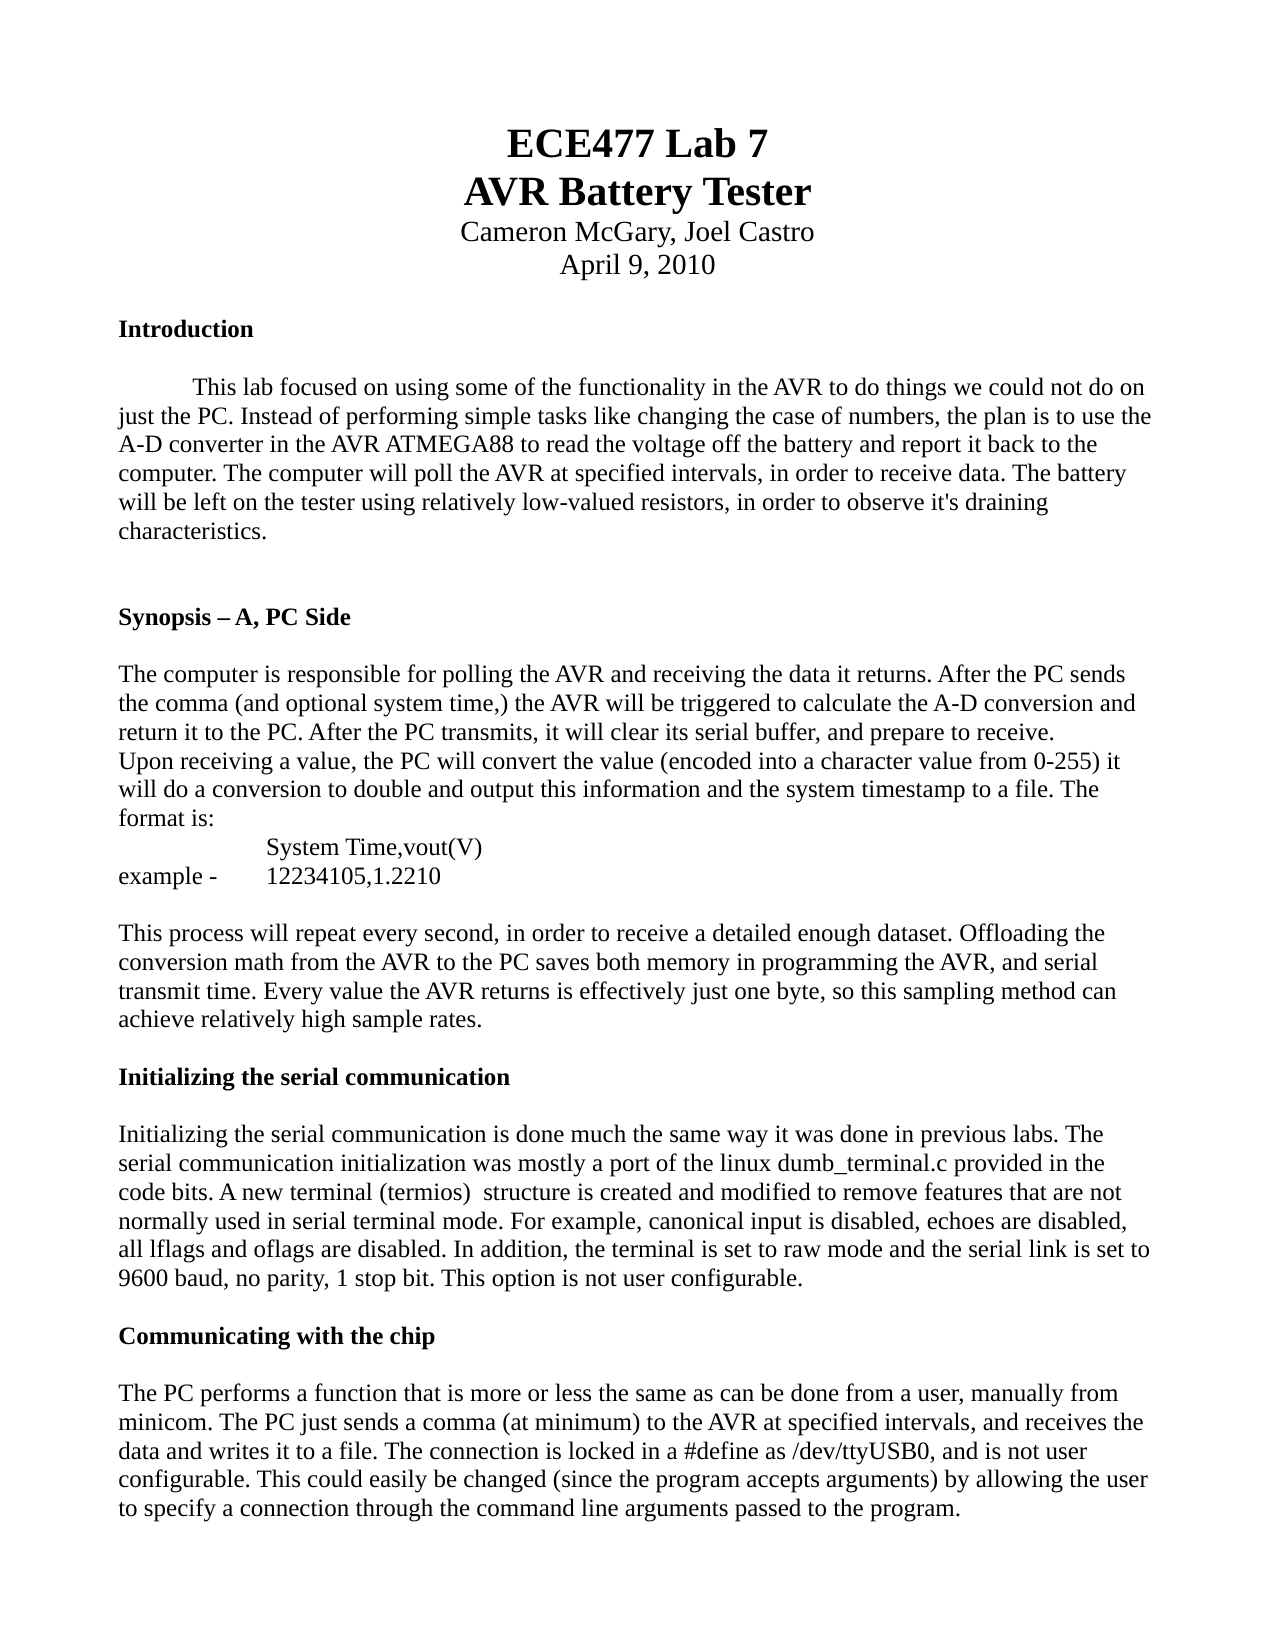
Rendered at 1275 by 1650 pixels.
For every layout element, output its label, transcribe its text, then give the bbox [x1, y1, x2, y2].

text April 9, 2010 [118, 247, 1157, 281]
text The computer is responsible for polling the AVR and receiving the data it returns. After the PC sends the comma (and optional system time,) the AVR will be triggered to calculate the A-D conversion and return it to the PC. After the PC transmits, it will clear its serial buffer, and prepare to receive. [118, 659, 1157, 746]
text example - 12234105,1.2210 [118, 861, 1157, 889]
text Communicating with the chip [118, 1321, 1157, 1349]
text Introduction [118, 314, 1157, 343]
text Upon receiving a value, the PC will convert the value (encoded into a character value from 0-255) it will do a conversion to double and output this information and the system timestamp to a file. The format is: [118, 746, 1157, 832]
text AVR Battery Tester [118, 166, 1157, 214]
text System Time,vout(V) [118, 832, 1157, 861]
text This lab focused on using some of the functionality in the AVR to do things we could not do on just the PC. Instead of performing simple tasks like changing the case of numbers, the plan is to use the A-D converter in the AVR ATMEGA88 to read the voltage off the battery and report it back to the computer. The computer will poll the AVR at specified intervals, in order to receive data. The battery will be left on the tester using relatively low-valued resistors, in order to observe it's draining characteristics. [118, 372, 1157, 544]
text The PC performs a function that is more or less the same as can be done from a user, manually from minicom. The PC just sends a comma (at minimum) to the AVR at specified intervals, and receives the data and writes it to a file. The connection is locked in a #define as /dev/ttyUSB0, and is not user configurable. This could easily be changed (since the program accepts arguments) by allowing the user to specify a connection through the command line arguments passed to the program. [118, 1378, 1157, 1522]
text Initializing the serial communication is done much the same way it was done in previous labs. The serial communication initialization was mostly a port of the linux dumb_terminal.c provided in the code bits. A new terminal (termios) structure is created and modified to remove features that are not normally used in serial terminal mode. For example, canonical input is disabled, echoes are disabled, all lflags and oflags are disabled. In addition, the terminal is set to raw mode and the serial link is set to 9600 baud, no parity, 1 stop bit. This option is not user configurable. [118, 1119, 1157, 1292]
text This process will repeat every second, in order to receive a detailed enough dataset. Offloading the conversion math from the AVR to the PC saves both memory in programming the AVR, and serial transmit time. Every value the AVR returns is effectively just one byte, so this sampling method can achieve relatively high sample rates. [118, 918, 1157, 1033]
text Synopsis – A, PC Side [118, 602, 1157, 631]
text Initializing the serial communication [118, 1062, 1157, 1091]
text Cameron McGary, Joel Castro [118, 214, 1157, 247]
text ECE477 Lab 7 [118, 118, 1157, 166]
